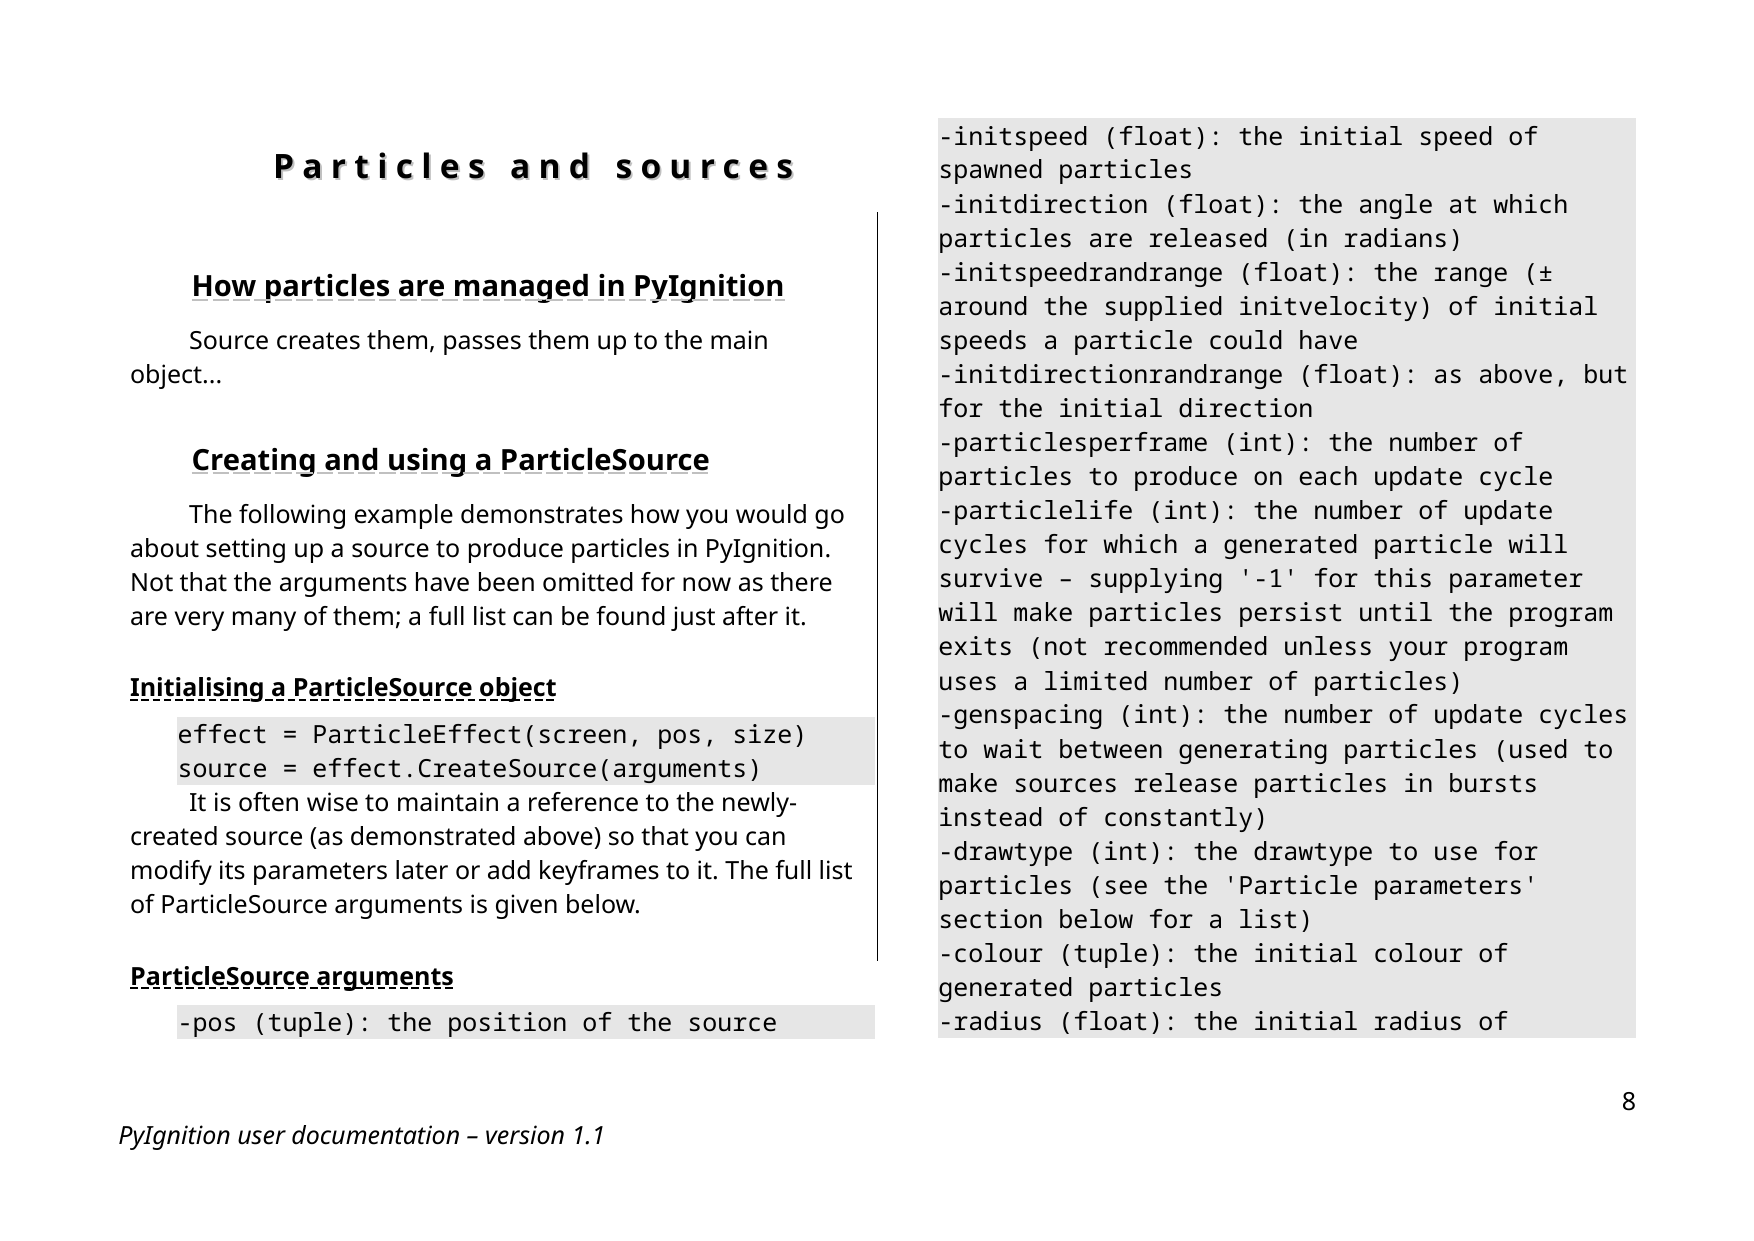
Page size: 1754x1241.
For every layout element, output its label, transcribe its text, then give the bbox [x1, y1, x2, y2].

text -initspeed (float): the initial speed of spawned particles [938, 118, 1636, 186]
text -particlesperframe (int): the number of particles to produce on each update cycle [938, 425, 1636, 493]
text It is often wise to maintain a reference to the newly-created source (as demonstrated above) so that you can modify its parameters later or add keyframes to it. The full list of ParticleSource arguments is given below. [130, 785, 863, 921]
text source = effect.CreateSource(arguments) [177, 751, 875, 785]
text -initdirectionrandrange (float): as above, but for the initial direction [938, 357, 1636, 425]
subtitle ParticleSource arguments [130, 958, 863, 992]
text effect = ParticleEffect(screen, pos, size) [177, 717, 875, 751]
text -pos (tuple): the position of the source [177, 1005, 875, 1039]
text -initdirection (float): the angle at which particles are released (in radians) [938, 186, 1636, 254]
subtitle How particles are managed in PyIgnition [191, 265, 875, 305]
text -genspacing (int): the number of update cycles to wait between generating particles (used to make sources release particles in bursts instead of constantly) [938, 697, 1636, 833]
text -initspeedrandrange (float): the range (± around the supplied initvelocity) of initial speeds a particle could have [938, 254, 1636, 357]
text -drawtype (int): the drawtype to use for particles (see the 'Particle parameters' section below for a list) [938, 833, 1636, 936]
text Source creates them, passes them up to the main object... [130, 323, 863, 391]
subtitle Particles and sources [191, 143, 875, 189]
subtitle Creating and using a ParticleSource [191, 439, 875, 478]
text -colour (tuple): the initial colour of generated particles [938, 936, 1636, 1004]
text -radius (float): the initial radius of [938, 1004, 1636, 1038]
text The following example demonstrates how you would go about setting up a source to produce particles in PyIgnition. Not that the arguments have been omitted for now as there are very many of them; a full list can be found just after it. [130, 496, 863, 632]
text -particlelife (int): the number of update cycles for which a generated particle will survive – supplying '-1' for this parameter will make particles persist until the program exits (not recommended unless your program uses a limited number of particles) [938, 493, 1636, 697]
subtitle Initialising a ParticleSource object [130, 670, 863, 704]
